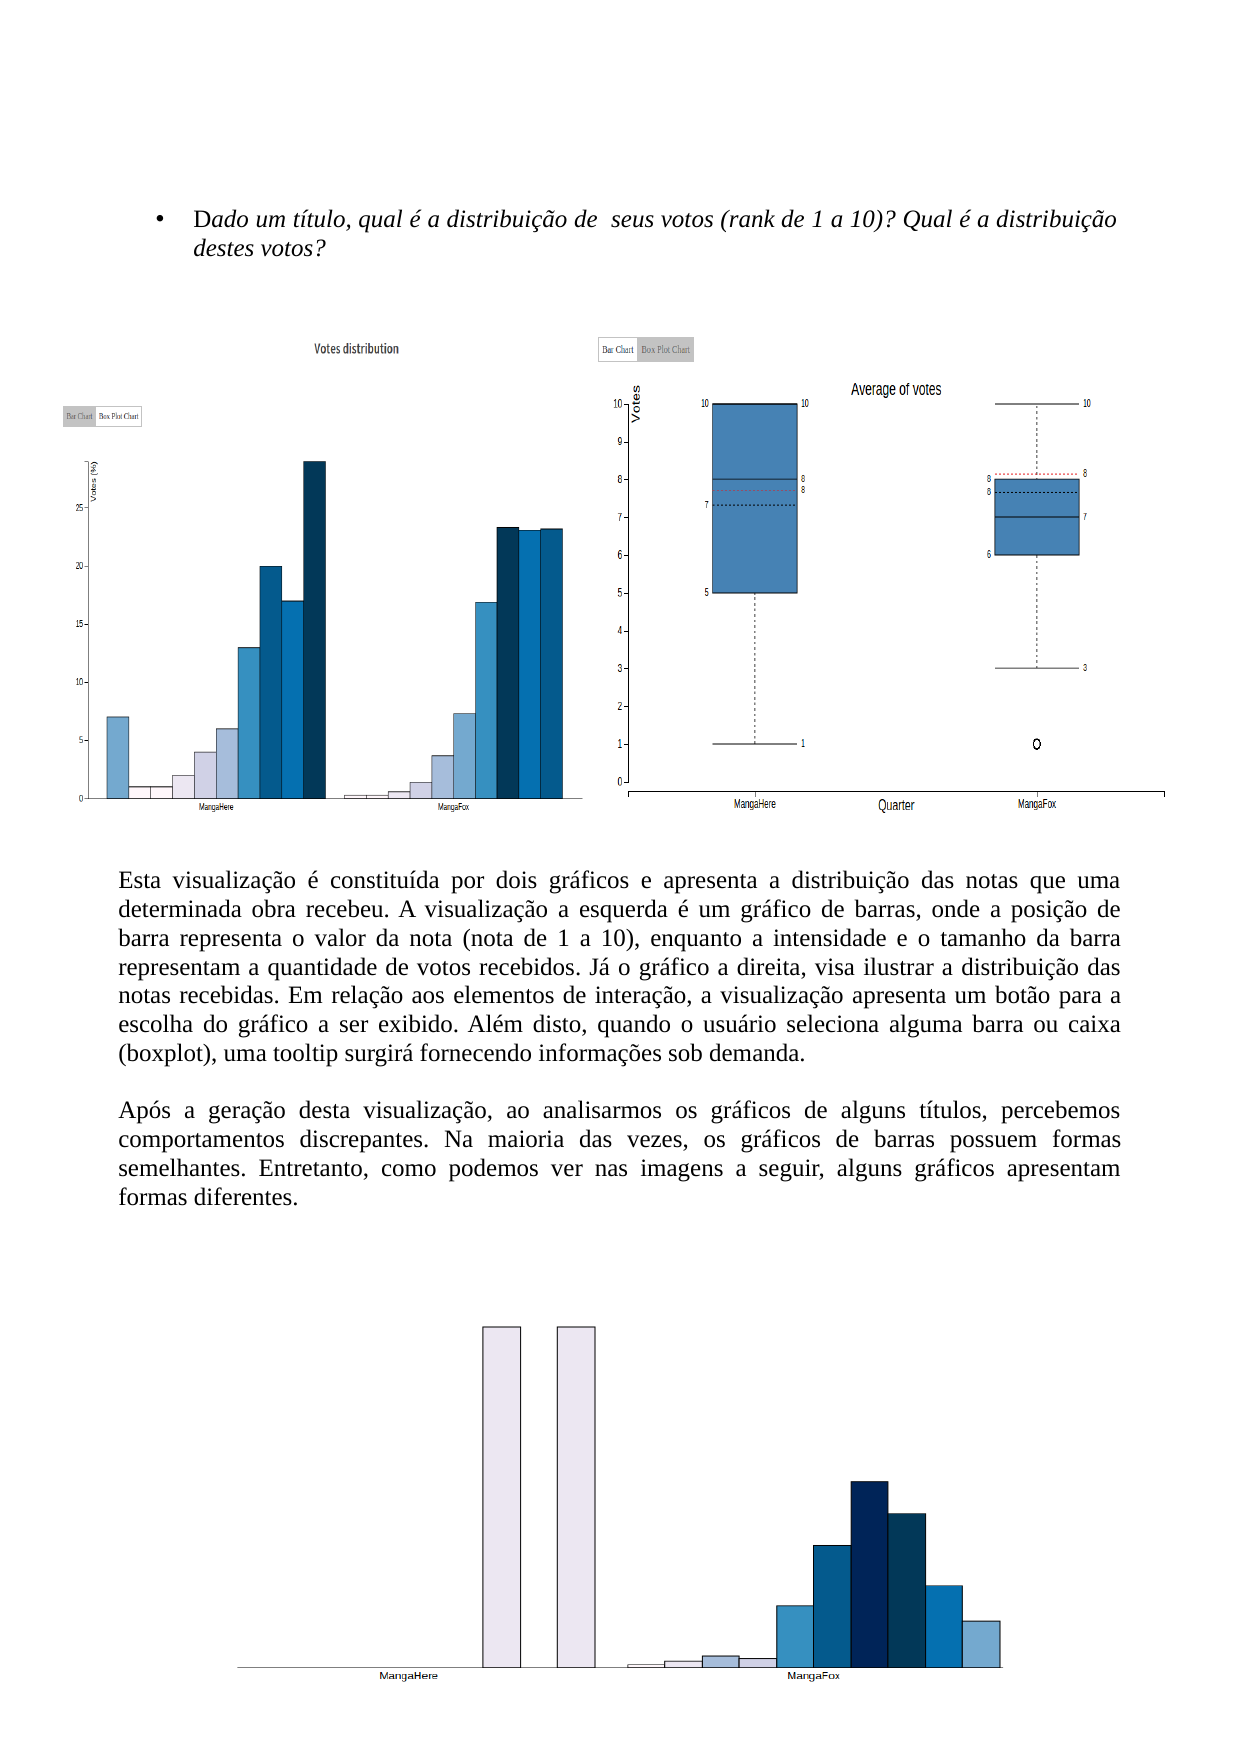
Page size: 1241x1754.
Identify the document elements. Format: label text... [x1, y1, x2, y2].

picture [58, 325, 1174, 821]
list Dado um título, qual é a distribuição de seus votos (rank de 1 a 10)? Qual é a distribuição destes votos? [156, 204, 1122, 262]
text Após a geração desta visualização, ao analisarmos os gráficos de alguns títulos, percebemos comportamentos discrepantes. Na maioria das vezes, os gráficos de barras possuem formas semelhantes. Entretanto, como podemos ver nas imagens a seguir, alguns gráficos apresentam formas diferentes. [118, 1096, 1122, 1211]
picture [237, 1318, 1004, 1685]
text Esta visualização é constituída por dois gráficos e apresenta a distribuição das notas que uma determinada obra recebeu. A visualização a esquerda é um gráfico de barras, onde a posição de barra representa o valor da nota (nota de 1 a 10), enquanto a intensidade e o tamanho da barra representam a quantidade de votos recebidos. Já o gráfico a direita, visa ilustrar a distribuição das notas recebidas. Em relação aos elementos de interação, a visualização apresenta um botão para a escolha do gráfico a ser exibido. Além disto, quando o usuário seleciona alguma barra ou caixa (boxplot), uma tooltip surgirá fornecendo informações sob demanda. [118, 866, 1122, 1067]
